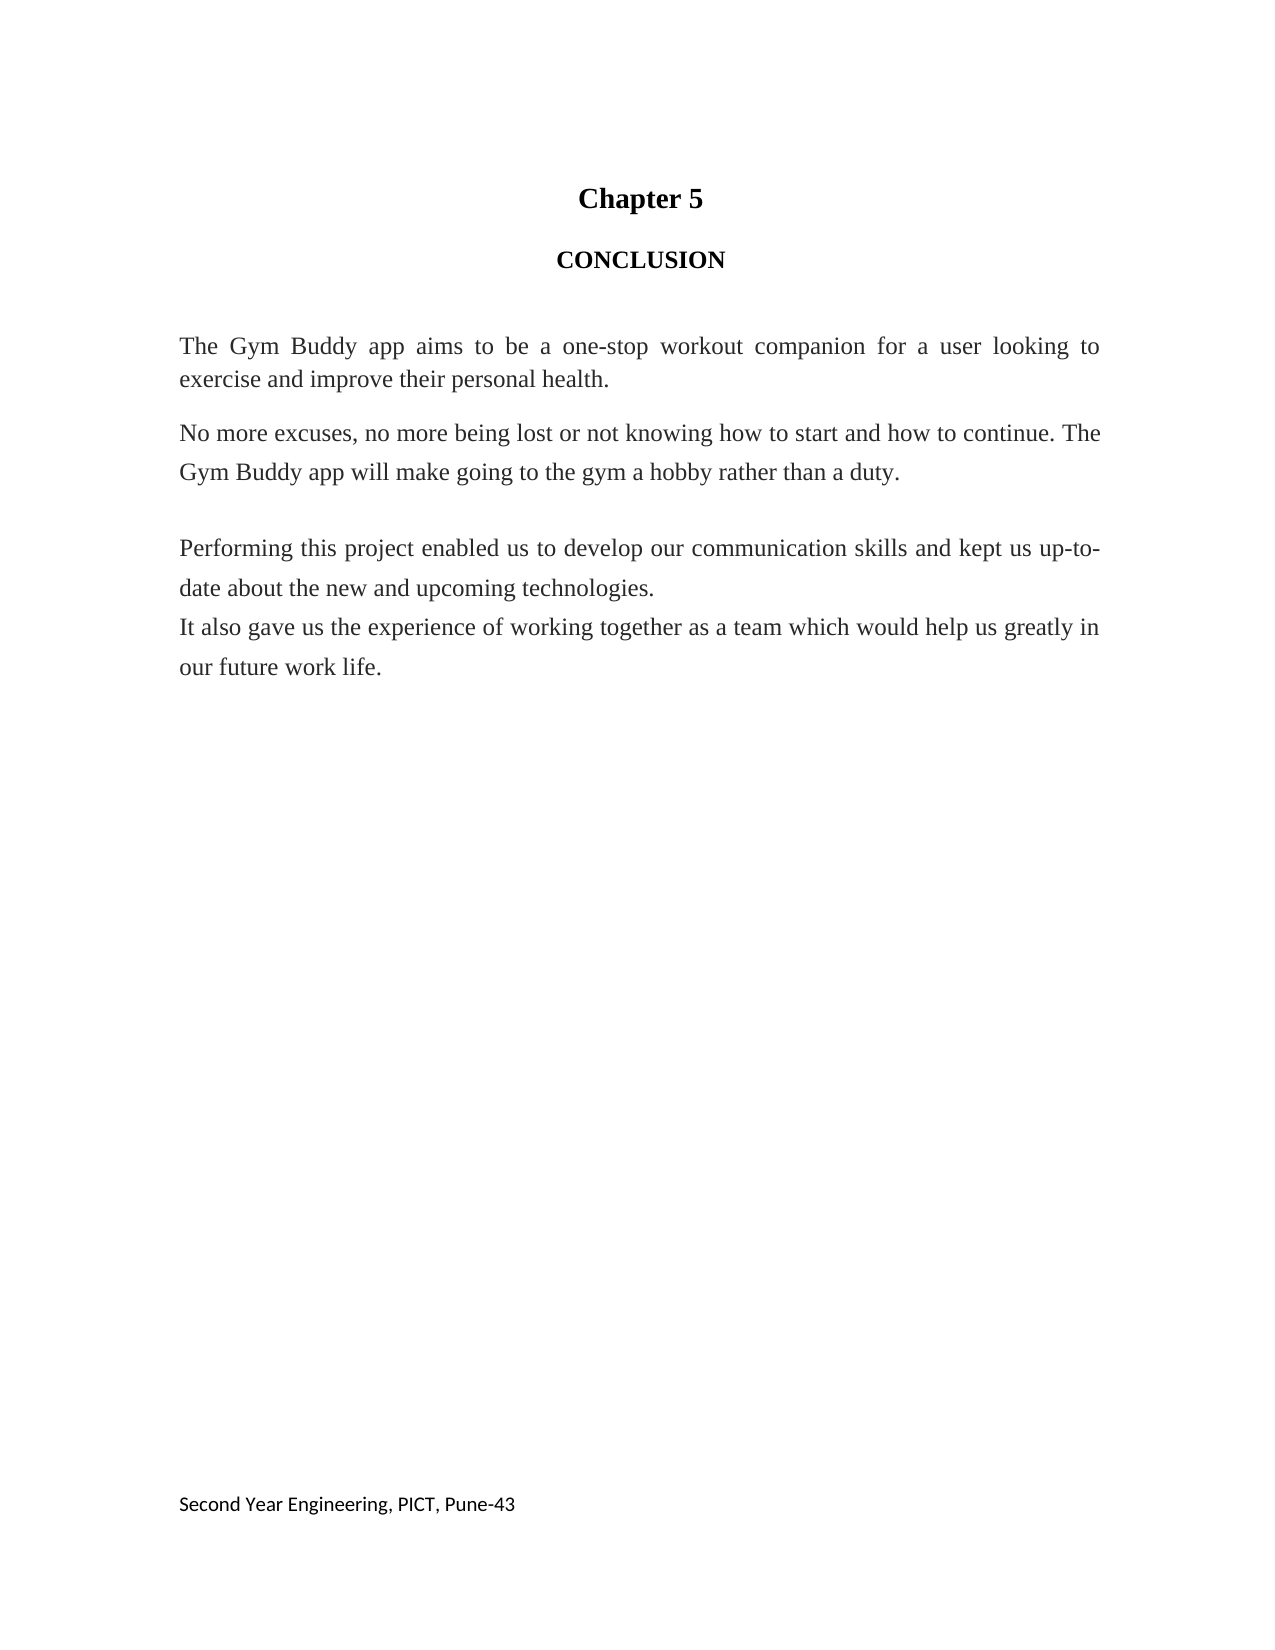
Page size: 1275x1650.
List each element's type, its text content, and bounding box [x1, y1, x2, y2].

text Performing this project enabled us to develop our communication skills and kept us up-to-date about the new and upcoming technologies. [179, 533, 1102, 602]
text No more excuses, no more being lost or not knowing how to start and how to continue. The Gym Buddy app will make going to the gym a hobby rather than a duty. [179, 418, 1102, 486]
title Chapter 5 [179, 181, 1102, 215]
text It also gave us the experience of working together as a team which would help us greatly in our future work life. [179, 612, 1102, 681]
text The Gym Buddy app aims to be a one-stop workout companion for a user looking to exercise and improve their personal health. [179, 331, 1102, 393]
title CONCLUSION [179, 245, 1102, 273]
